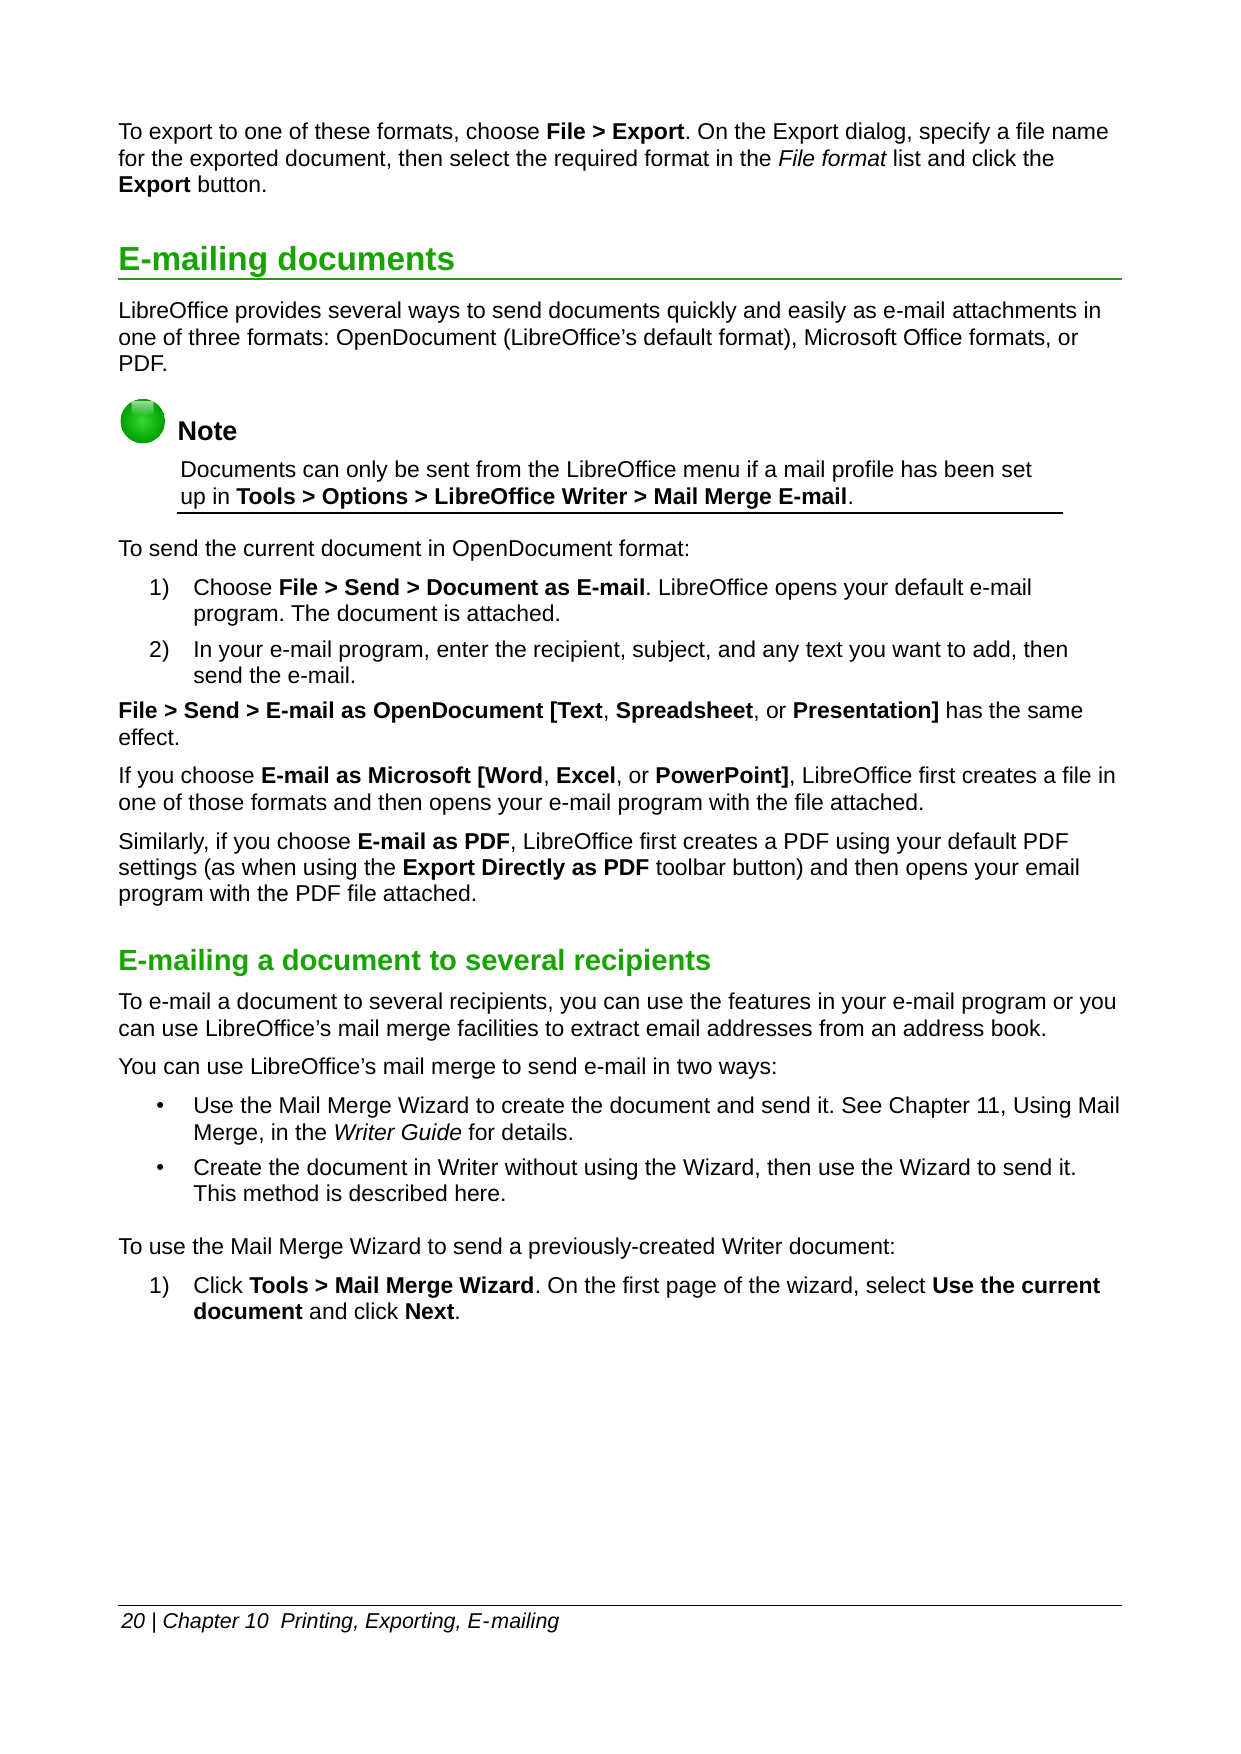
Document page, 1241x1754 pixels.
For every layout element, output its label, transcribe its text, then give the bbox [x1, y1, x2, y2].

list In your e-mail program, enter the recipient, subject, and any text you want to add, then send the e-mail. [169, 636, 1122, 688]
text LibreOffice provides several ways to send documents quickly and easily as e-mail attachments in one of three formats: OpenDocument (LibreOffice’s default format), Microsoft Office formats, or PDF. [118, 297, 1122, 376]
text To e-mail a document to several recipients, you can use the features in your e-mail program or you can use LibreOffice’s mail merge facilities to extract email addresses from an address book. [118, 988, 1122, 1041]
list To send the current document in OpenDocument format: [118, 535, 1122, 562]
list You can use LibreOffice’s mail merge to send e-mail in two ways: [118, 1053, 1122, 1080]
list Create the document in Writer without using the Wizard, then use the Wizard to send it. This method is described here. [156, 1154, 1122, 1206]
list Use the Mail Merge Wizard to create the document and send it. See Chapter 11, Using Mail Merge, in the Writer Guide for details. [156, 1092, 1122, 1145]
subtitle E-mailing documents [118, 239, 1122, 278]
text File > Send > E-mail as OpenDocument [Text, Spreadsheet, or Presentation] has the same effect. [118, 697, 1122, 750]
text If you choose E-mail as Microsoft [Word, Excel, or PowerPoint], LibreOffice first creates a file in one of those formats and then opens your e-mail program with the file attached. [118, 762, 1122, 815]
subtitle Note [118, 396, 1122, 446]
list To use the Mail Merge Wizard to send a previously-created Writer document: [118, 1233, 1122, 1259]
text Documents can only be sent from the LibreOffice menu if a mail profile has been set up in Tools > Options > LibreOffice Writer > Mail Merge E-mail. [177, 453, 1063, 512]
subtitle E-mailing a document to several recipients [118, 943, 1122, 976]
text Similarly, if you choose E-mail as PDF, LibreOffice first creates a PDF using your default PDF settings (as when using the Export Directly as PDF toolbar button) and then opens your email program with the PDF file attached. [118, 828, 1122, 907]
list Choose File > Send > Document as E-mail. LibreOffice opens your default e-mail program. The document is attached. [169, 574, 1122, 627]
list Click Tools > Mail Merge Wizard. On the first page of the wizard, select Use the current document and click Next. [169, 1272, 1122, 1324]
text To export to one of these formats, choose File > Export. On the Export dialog, specify a file name for the exported document, then select the required format in the File format list and click the Export button. [118, 118, 1122, 197]
